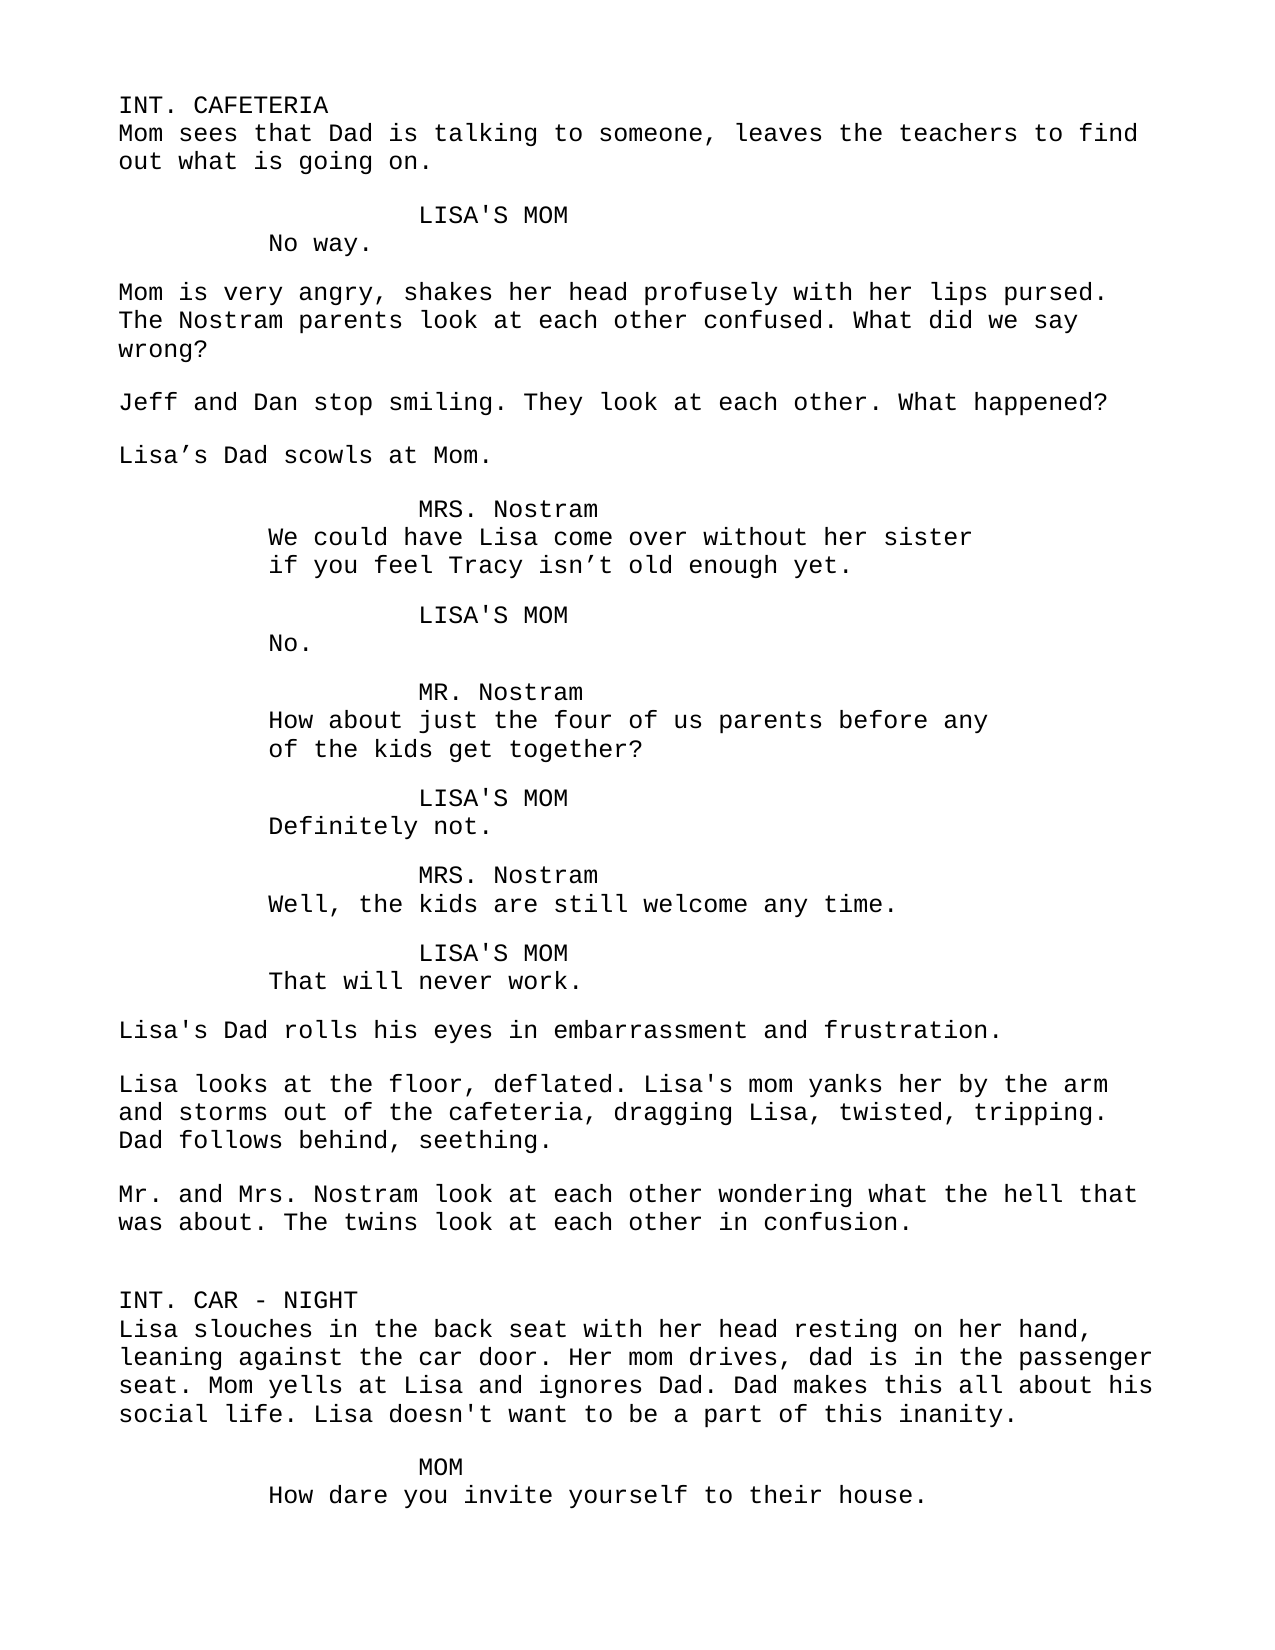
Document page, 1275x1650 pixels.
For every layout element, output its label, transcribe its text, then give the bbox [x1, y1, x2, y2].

text LISA'S MOM [118, 941, 1157, 969]
text No way. [268, 231, 1007, 259]
text Lisa’s Dad scowls at Mom. [118, 443, 1157, 471]
text MR. Nostram [118, 680, 1157, 708]
subtitle INT. CAR - NIGHT [118, 1288, 1157, 1316]
text How dare you invite yourself to their house. [268, 1483, 1007, 1511]
text Well, the kids are still welcome any time. [268, 891, 1007, 920]
text LISA'S MOM [118, 786, 1157, 814]
text LISA'S MOM [118, 202, 1157, 231]
text Jeff and Dan stop smiling. They look at each other. What happened? [118, 390, 1157, 418]
text How about just the four of us parents before any of the kids get together? [268, 708, 1007, 765]
text Mom is very angry, shakes her head profusely with her lips pursed. The Nostram parents look at each other confused. What did we say wrong? [118, 280, 1157, 365]
text Lisa's Dad rolls his eyes in embarrassment and frustration. [118, 1018, 1157, 1046]
text Mr. and Mrs. Nostram look at each other wondering what the hell that was about. The twins look at each other in confusion. [118, 1181, 1157, 1238]
text Lisa slouches in the back seat with her head resting on her hand, leaning against the car door. Her mom drives, dad is in the passenger seat. Mom yells at Lisa and ignores Dad. Dad makes this all about his social life. Lisa doesn't want to be a part of this inanity. [118, 1316, 1157, 1430]
text MRS. Nostram [118, 863, 1157, 891]
text MRS. Nostram [118, 496, 1157, 525]
text Mom sees that Dad is talking to someone, leaves the teachers to find out what is going on. [118, 121, 1157, 177]
text We could have Lisa come over without her sister if you feel Tracy isn’t old enough yet. [268, 525, 1007, 581]
text That will never work. [268, 969, 1007, 997]
text MOM [118, 1455, 1157, 1483]
text Lisa looks at the floor, deflated. Lisa's mom yanks her by the arm and storms out of the cafeteria, dragging Lisa, twisted, tripping. Dad follows behind, seething. [118, 1071, 1157, 1156]
text No. [268, 631, 1007, 659]
text LISA'S MOM [118, 602, 1157, 631]
text Definitely not. [268, 814, 1007, 842]
subtitle INT. CAFETERIA [118, 92, 1157, 121]
